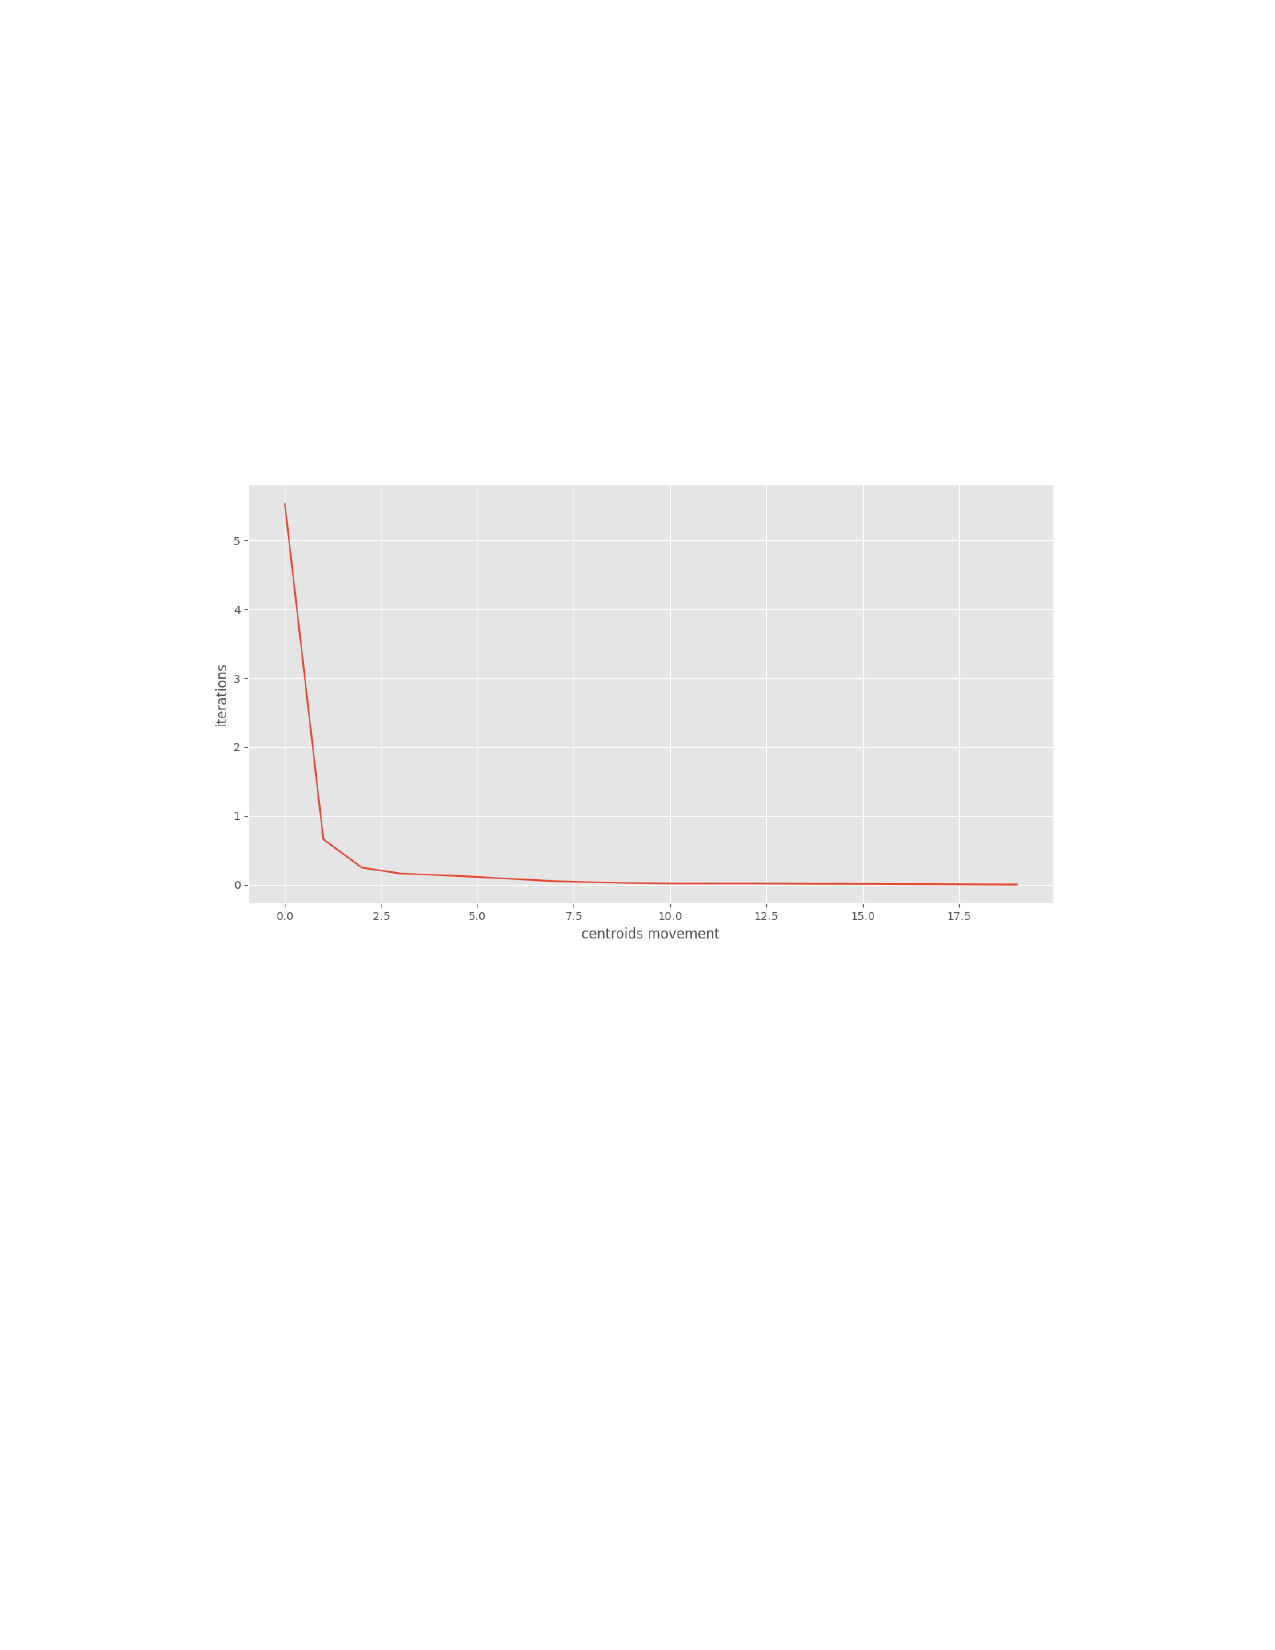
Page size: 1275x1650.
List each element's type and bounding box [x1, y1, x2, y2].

picture [118, 420, 1157, 963]
